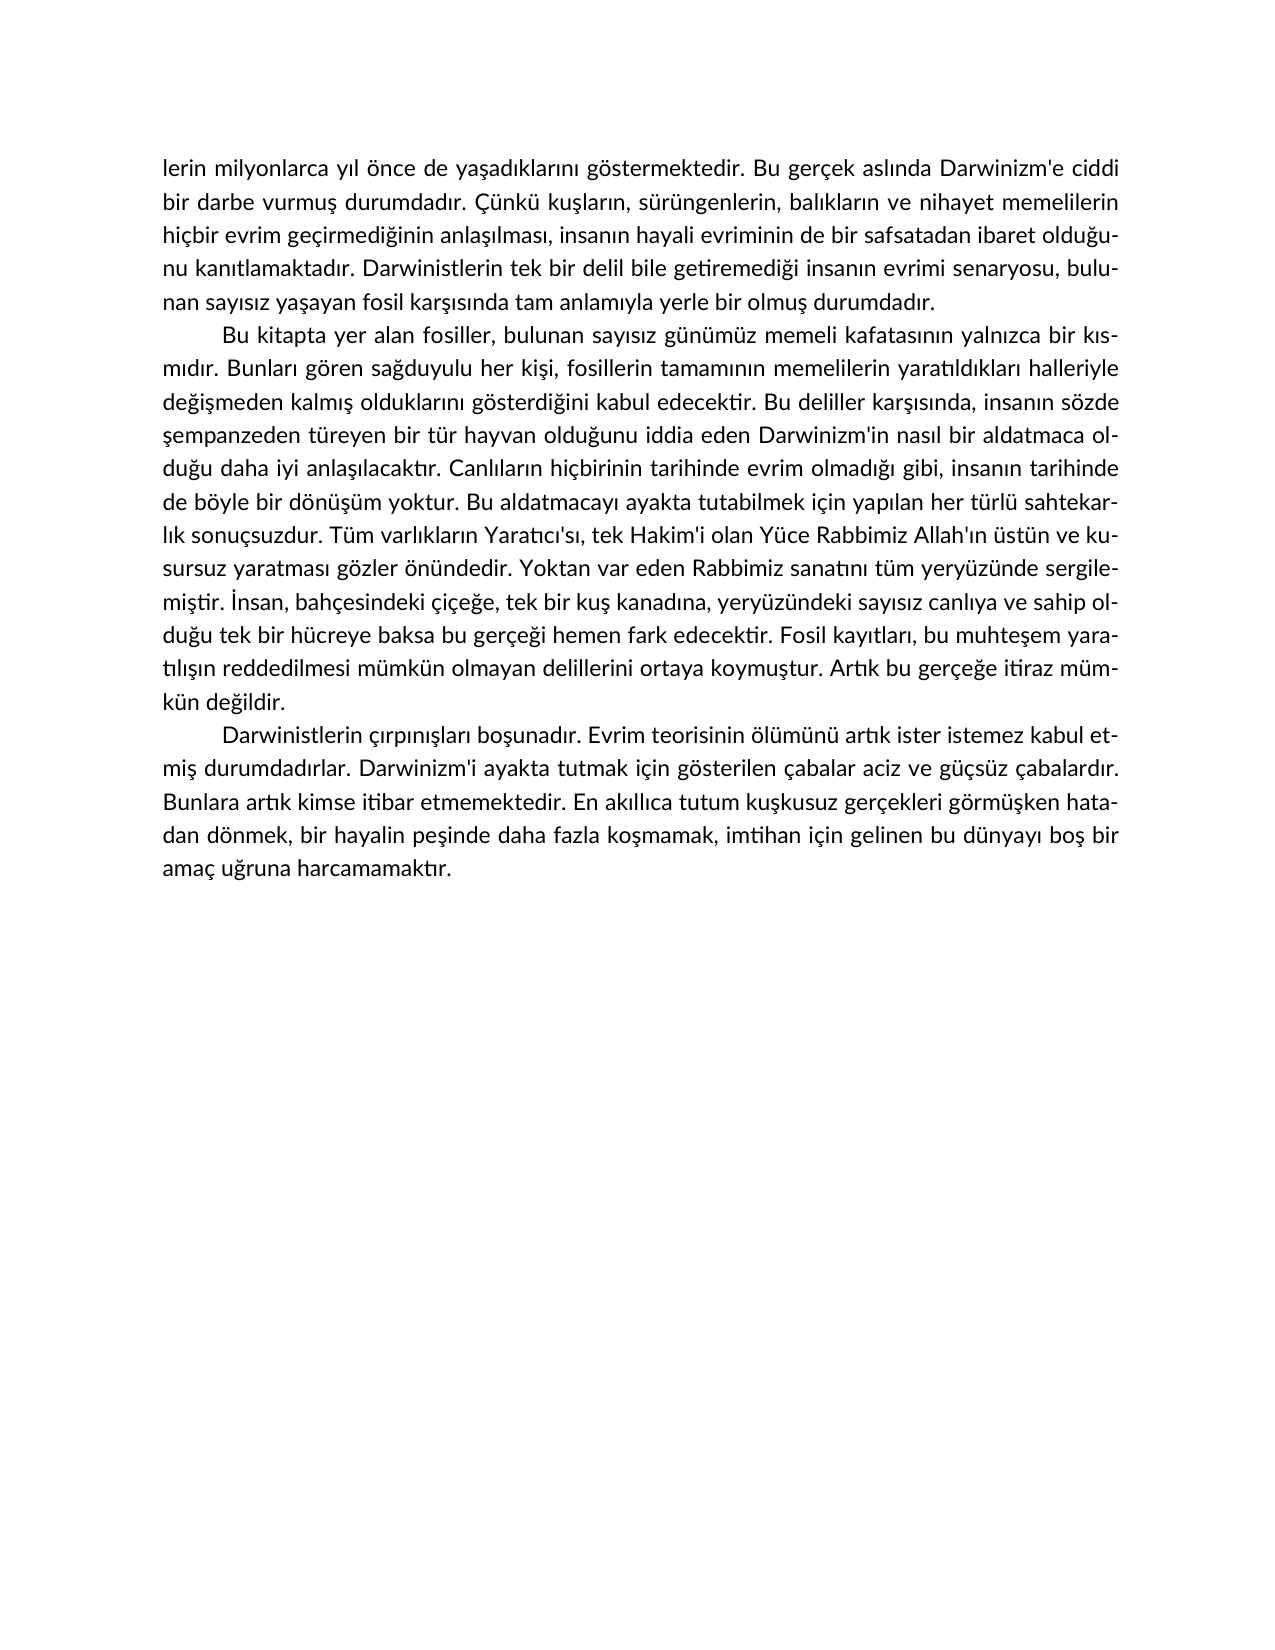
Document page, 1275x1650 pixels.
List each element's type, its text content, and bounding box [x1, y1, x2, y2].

text Bu ki­tap­ta yer alan fo­sil­ler, bu­lu­nan sa­yı­sız gü­nü­müz me­me­li ka­fa­ta­sı­nın yal­nız­ca bir kıs­mı­dır. Bun­la­rı gö­ren sağ­du­yu­lu her ki­şi, fo­sil­le­rin ta­ma­mı­nın me­me­li­le­rin ya­ra­tıl­dık­la­rı hal­le­riy­le de­ğiş­me­den kal­mış ol­duk­la­rı­nı gös­ter­di­ği­ni ka­bul ede­cek­tir. Bu de­lil­ler kar­şı­sın­da, in­sa­nın söz­de şem­pan­ze­den tü­re­yen bir tür hay­van ol­du­ğu­nu id­di­a eden Dar­wi­nizm'in na­sıl bir al­dat­ma­ca ol­du­ğu da­ha iyi an­la­şı­la­cak­tır. Can­lı­la­rın hiç­bi­ri­nin ta­ri­hin­de ev­rim ol­ma­dı­ğı gi­bi, in­sa­nın ta­ri­hin­de de böy­le bir dö­nü­şüm yok­tur. Bu al­dat­ma­ca­yı ayak­ta tu­ta­bil­mek için ya­pı­lan her tür­lü sah­te­kar­lık so­nuç­suz­dur. Tüm var­lık­la­rın Ya­ra­tı­cı'sı, tek Ha­kim'i olan Yü­ce Rab­bi­miz Al­lah'ın üs­tün ve ku­sur­suz ya­rat­ma­sı göz­ler önün­de­dir. Yok­tan var eden Rab­bi­miz sa­na­tı­nı tüm yer­yü­zün­de ser­gi­le­miş­tir. İn­san, bah­çe­sin­de­ki çi­çe­ğe, tek bir kuş ka­na­dı­na, yer­yü­zün­de­ki sa­yı­sız can­lı­ya ve sa­hip ol­du­ğu tek bir hüc­re­ye bak­sa bu ger­çe­ği he­men fark ede­cek­tir. Fo­sil ka­yıt­la­rı, bu muh­te­şem ya­ra­tı­lı­şın red­de­dil­me­si müm­kün ol­ma­yan de­lil­le­ri­ni or­ta­ya koy­muş­tur. Ar­tık bu ger­çe­ğe iti­raz müm­kün de­ğil­dir. [162, 317, 1119, 717]
text le­rin mil­yon­lar­ca yıl ön­ce de ya­şa­dık­la­rı­nı gös­ter­mek­te­dir. Bu ger­çek as­lın­da Dar­wi­nizm'e cid­di bir dar­be vur­muş du­rum­da­dır. Çün­kü kuş­la­rın, sü­rün­gen­le­rin, ba­lık­la­rın ve ni­ha­yet me­me­li­le­rin hiç­bir ev­rim ge­çir­me­di­ği­nin an­la­şıl­ma­sı, in­sa­nın ha­ya­li ev­ri­mi­nin de bir saf­sa­ta­dan iba­ret ol­du­ğu­nu ka­nıt­la­mak­ta­dır. Dar­wi­nist­le­rin tek bir de­lil bi­le ge­ti­re­me­di­ği in­sa­nın ev­ri­mi se­nar­yo­su, bu­lu­nan sa­yı­sız ya­şa­yan fo­sil kar­şı­sın­da tam an­la­mıy­la yer­le bir ol­muş du­rum­da­dır. [162, 150, 1119, 317]
text Dar­wi­nist­le­rin çır­pı­nış­la­rı bo­şu­na­dır. Ev­rim te­ori­si­nin ölü­mü­nü ar­tık is­ter is­te­mez ka­bul et­miş du­rum­da­dır­lar. Dar­wi­nizm'i ayak­ta tut­mak için gös­te­ri­len ça­ba­lar aciz ve güç­süz ça­ba­lar­dır. Bun­la­ra ar­tık kim­se iti­bar et­me­mek­te­dir. En akıl­lı­ca tu­tum kuş­ku­suz ger­çek­le­ri gör­müş­ken ha­ta­dan dön­mek, bir ha­ya­lin pe­şin­de da­ha faz­la koş­ma­mak, im­ti­han için ge­li­nen bu dün­ya­yı boş bir amaç uğ­ru­na har­ca­ma­mak­tır. [162, 717, 1119, 883]
